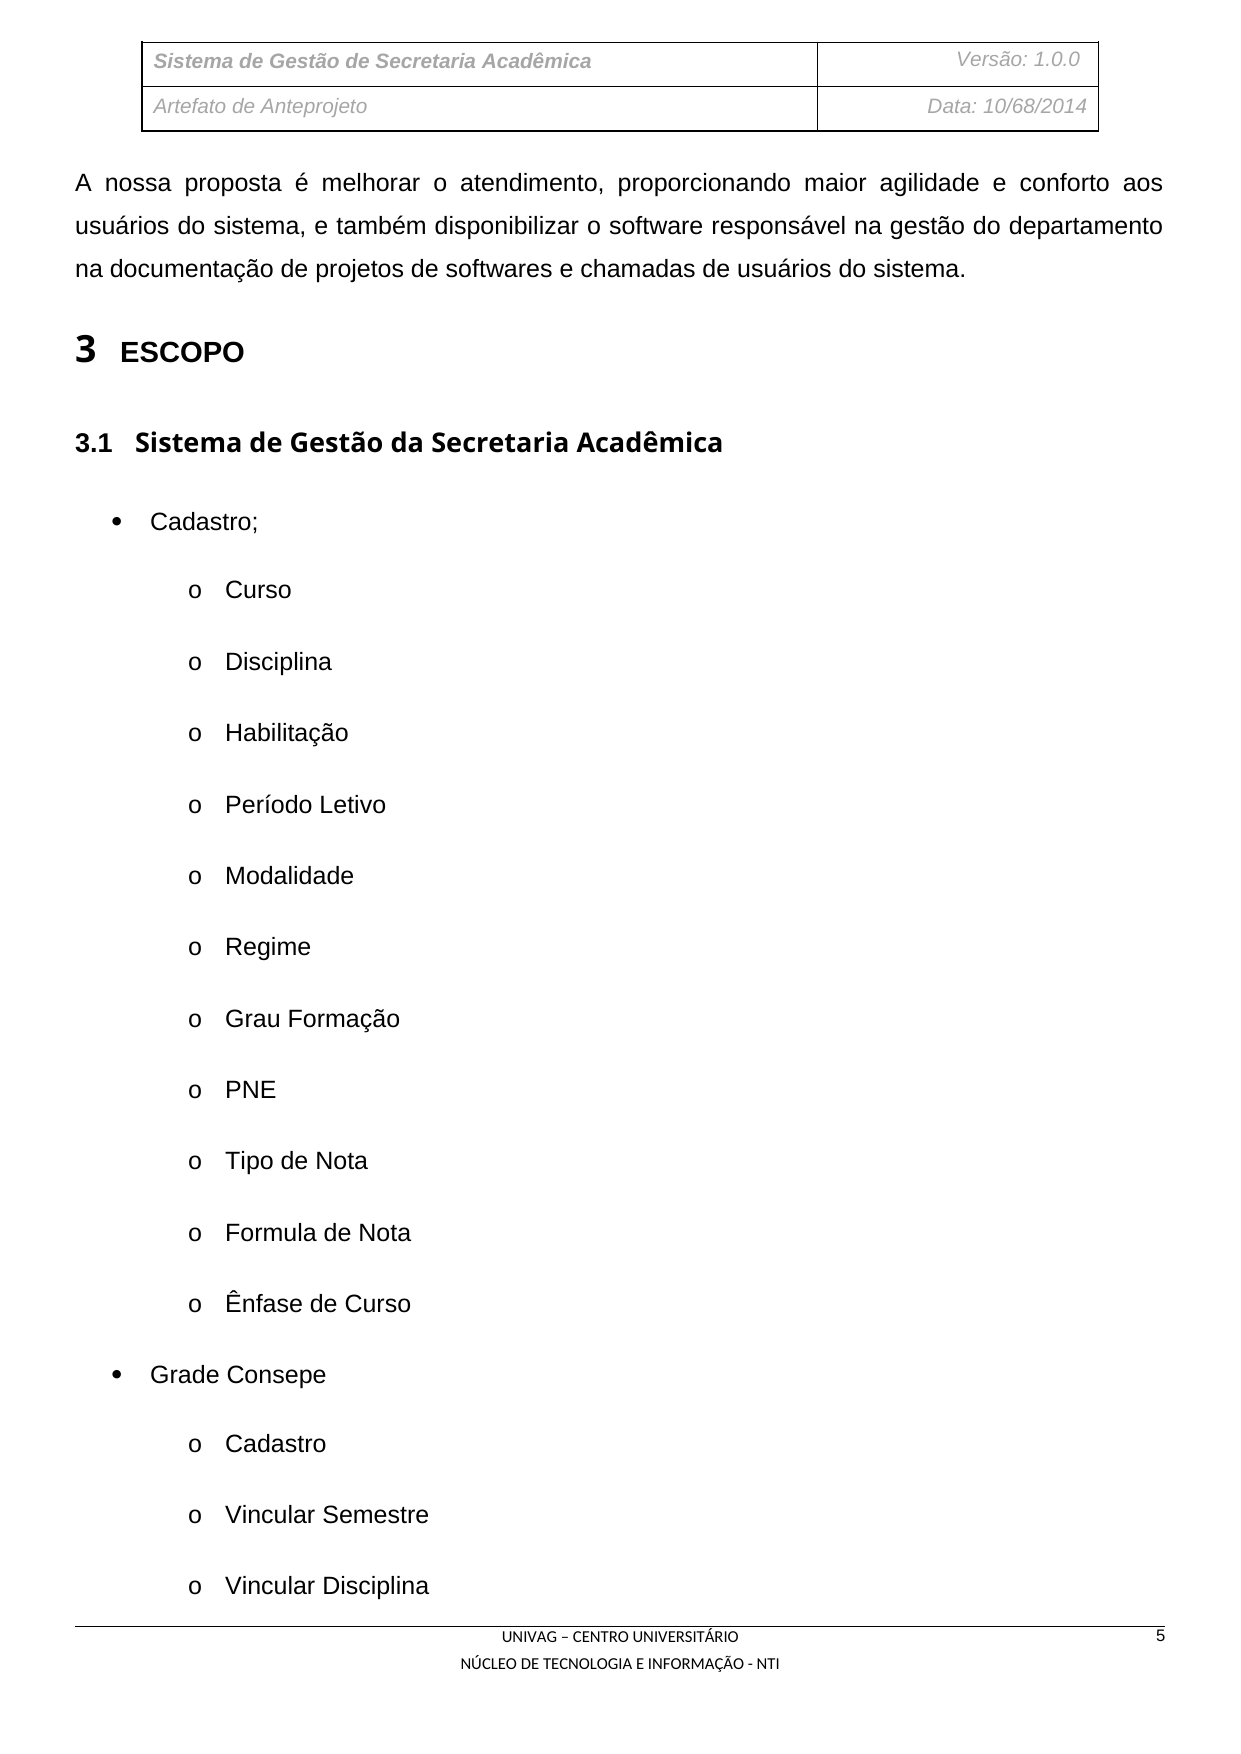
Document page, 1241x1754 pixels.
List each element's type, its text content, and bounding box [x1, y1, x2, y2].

list Regime [187, 932, 1165, 963]
list Cadastro; [112, 507, 1165, 536]
list Formula de Nota [187, 1218, 1165, 1249]
list Período Letivo [187, 789, 1165, 821]
list Vincular Disciplina [187, 1571, 1165, 1602]
list Grade Consepe [112, 1360, 1165, 1389]
list Tipo de Nota [187, 1146, 1165, 1177]
list Curso [187, 576, 1165, 606]
list Habilitação [187, 718, 1165, 749]
list PNE [187, 1075, 1165, 1106]
list Grau Formação [187, 1004, 1165, 1034]
list Modalidade [187, 861, 1165, 892]
list Ênfase de Curso [187, 1289, 1165, 1320]
list Cadastro [187, 1429, 1165, 1459]
text A nossa proposta é melhorar o atendimento, proporcionando maior agilidade e conforto aos usuários do sistema, e também disponibilizar o software responsável na gestão do departamento na documentação de projetos de softwares e chamadas de usuários do sistema. [75, 168, 1165, 283]
list Vincular Semestre [187, 1500, 1165, 1531]
subtitle Sistema de Gestão da Secretaria Acadêmica [75, 424, 1165, 461]
list Disciplina [187, 647, 1165, 678]
subtitle ESCOPO [75, 322, 1165, 373]
